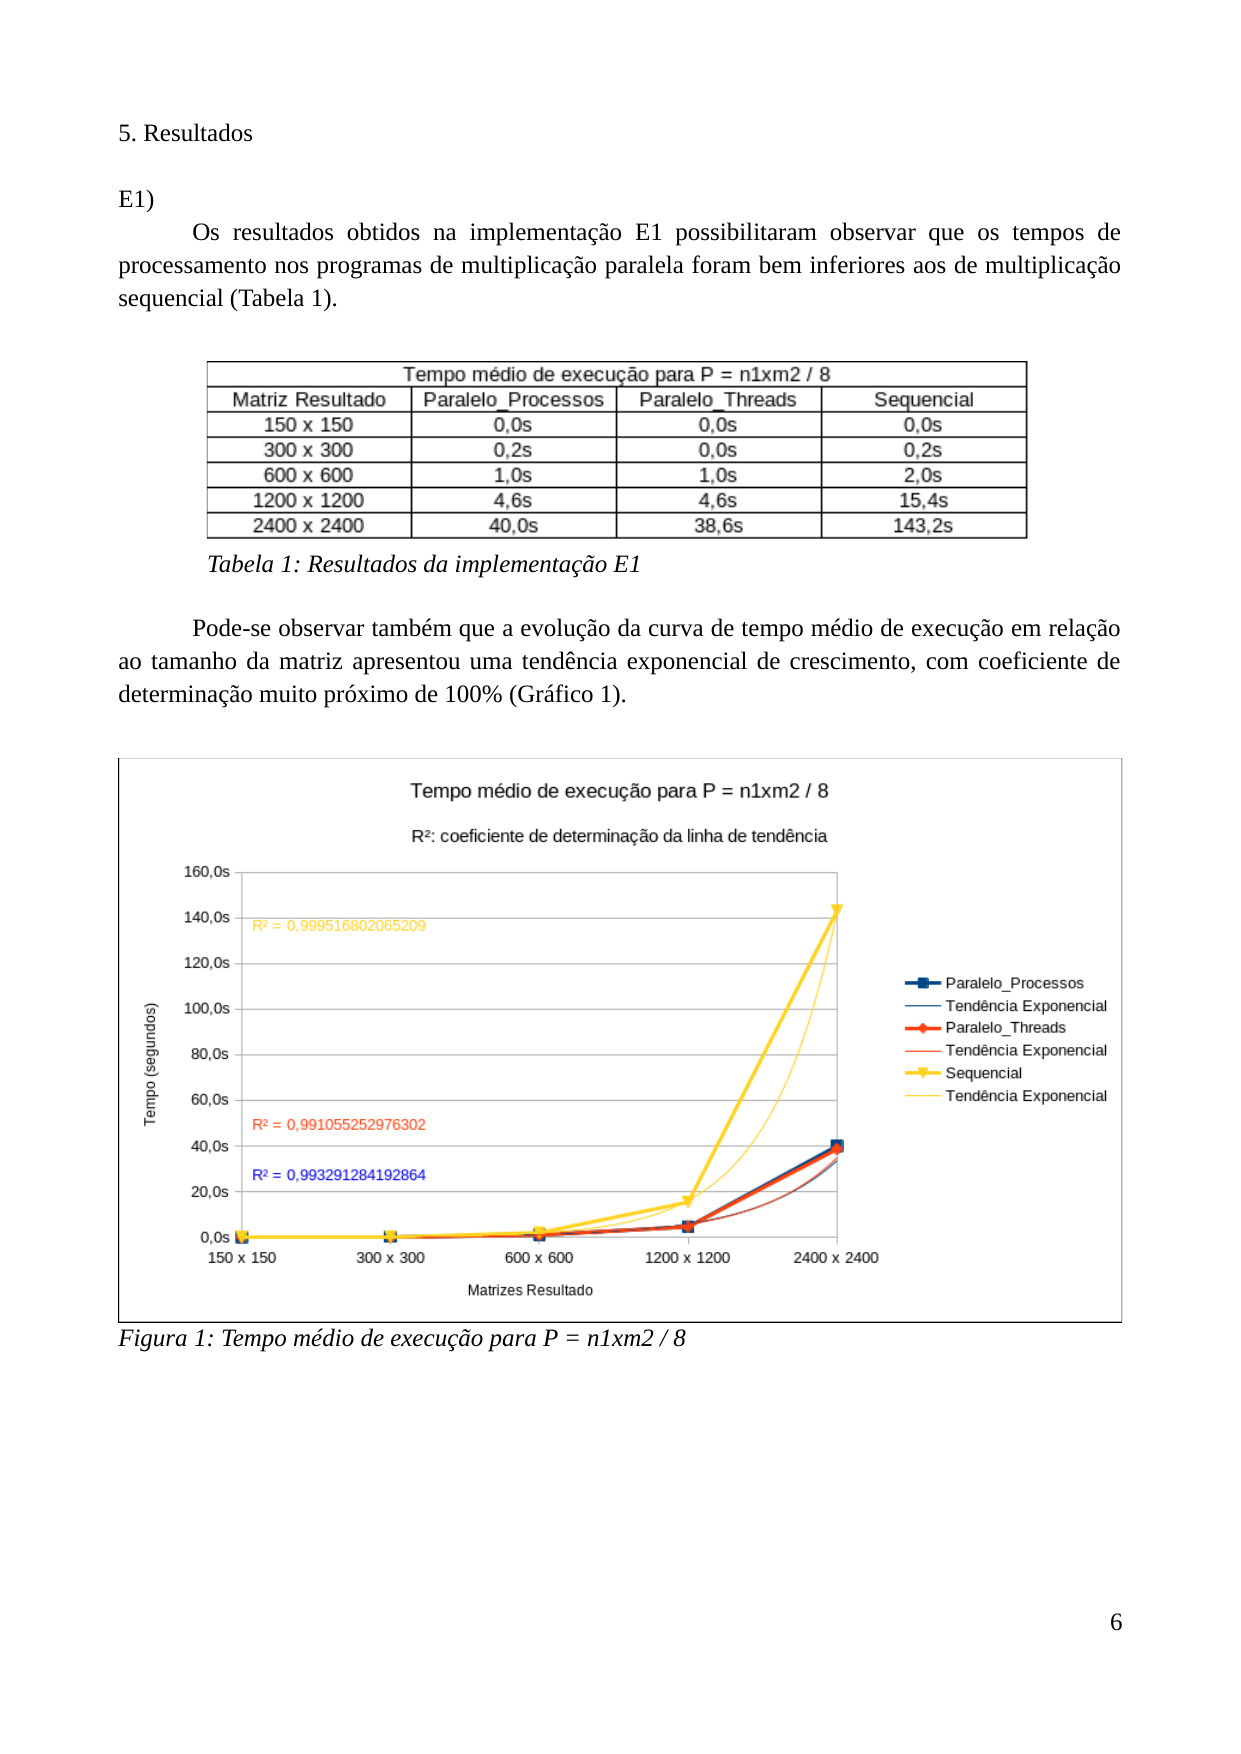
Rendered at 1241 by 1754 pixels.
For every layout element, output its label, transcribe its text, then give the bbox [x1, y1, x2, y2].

picture [118, 758, 1123, 1323]
text E1) [118, 184, 1122, 213]
text 5. Resultados [118, 118, 1122, 147]
text Tabela 1: Resultados da implementação E1 [207, 550, 1033, 578]
text Figura 1: Tempo médio de execução para P = n1xm2 / 8 [118, 1323, 1122, 1352]
text Pode-se observar também que a evolução da curva de tempo médio de execução em relação ao tamanho da matriz apresentou uma tendência exponencial de crescimento, com coeficiente de determinação muito próximo de 100% (Gráfico 1). [118, 613, 1122, 708]
text Os resultados obtidos na implementação E1 possibilitaram observar que os tempos de processamento nos programas de multiplicação paralela foram bem inferiores aos de multiplicação sequencial (Tabela 1). [118, 217, 1122, 312]
picture [206, 361, 1034, 550]
